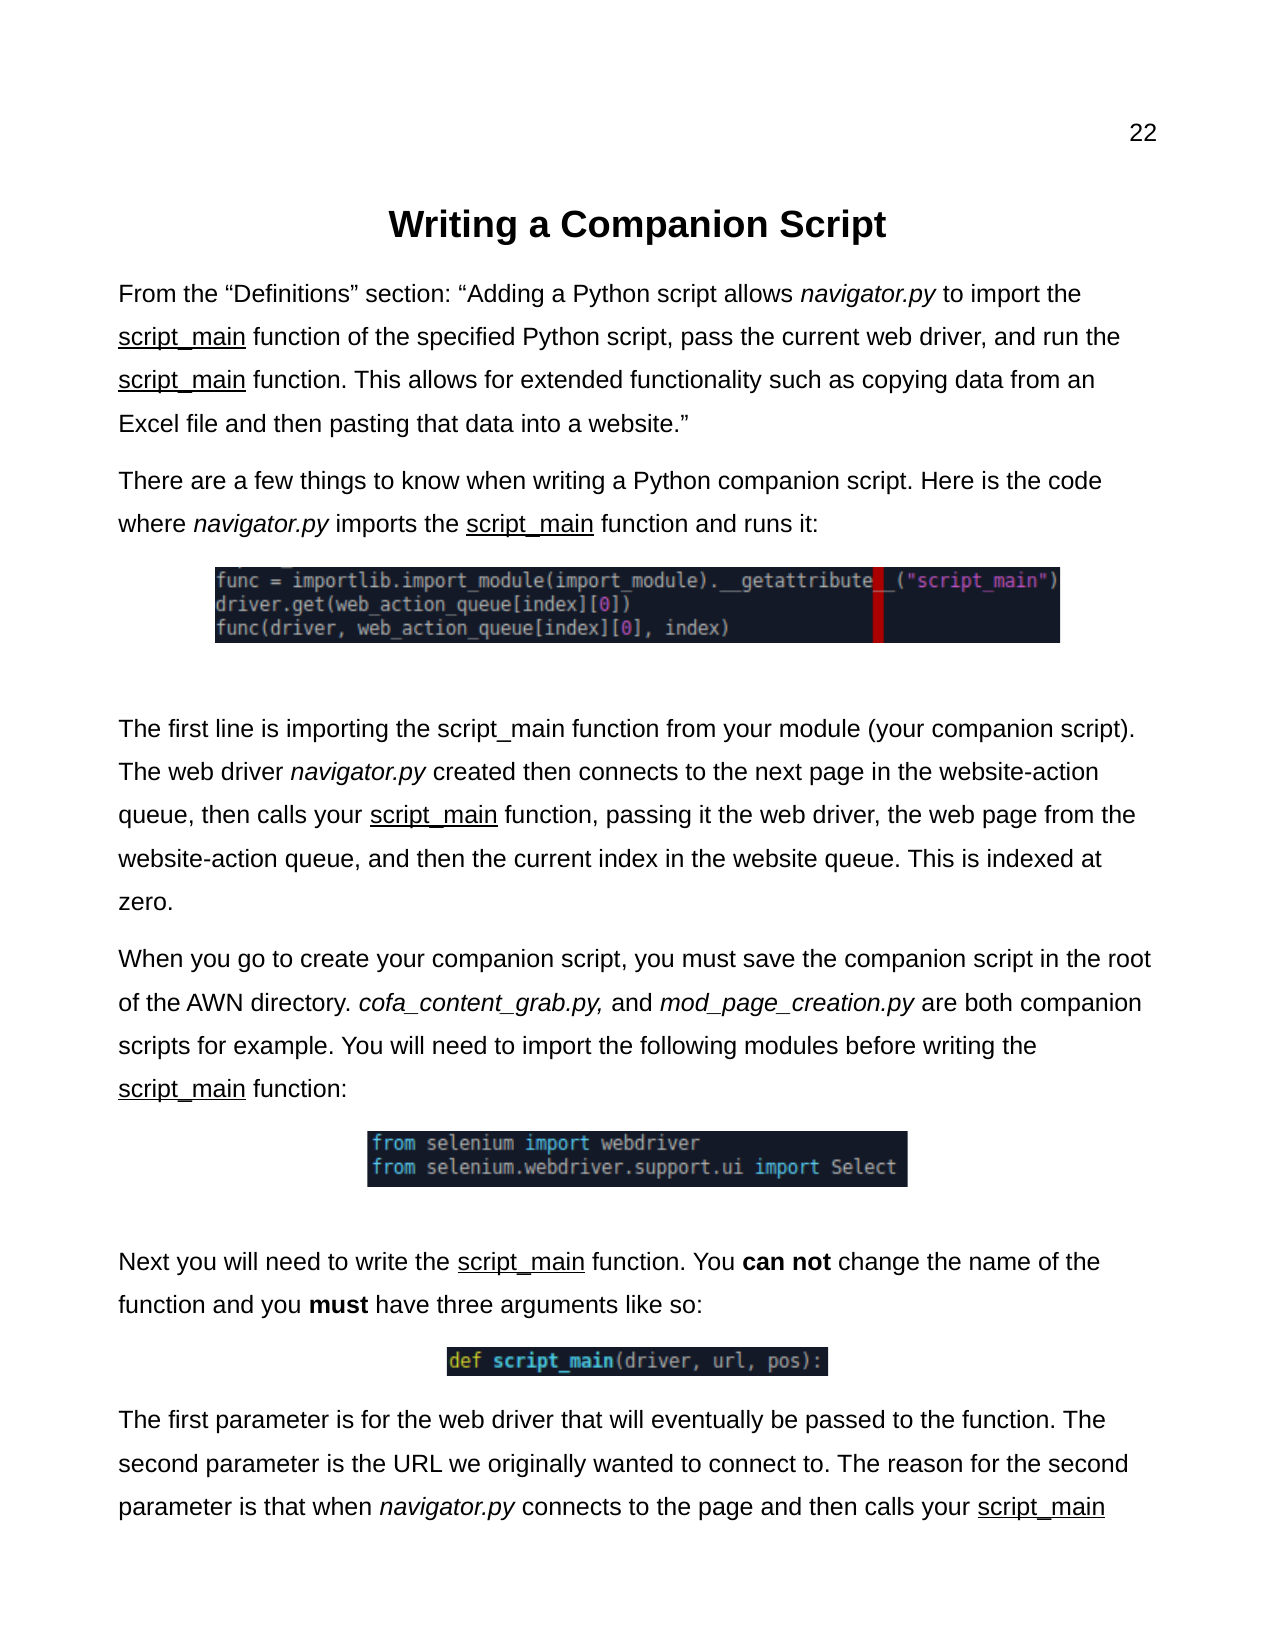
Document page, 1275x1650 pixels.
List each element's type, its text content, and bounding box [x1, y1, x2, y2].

text There are a few things to know when writing a Python companion script. Here is the code where navigator.py imports the script_main function and runs it: [118, 466, 1157, 538]
picture [367, 1131, 908, 1187]
picture [215, 567, 1061, 643]
subtitle Writing a Companion Script [118, 201, 1157, 245]
text Next you will need to write the script_main function. You can not change the name of the function and you must have three arguments like so: [118, 1247, 1157, 1319]
text The first line is importing the script_main function from your module (your companion script). The web driver navigator.py created then connects to the next page in the website-action queue, then calls your script_main function, passing it the web driver, the web page from the website-action queue, and then the current index in the website queue. This is indexed at zero. [118, 714, 1157, 916]
text When you go to create your companion script, you must save the companion script in the root of the AWN directory. cofa_content_grab.py, and mod_page_creation.py are both companion scripts for example. You will need to import the following modules before writing the script_main function: [118, 944, 1157, 1103]
text The first parameter is for the web driver that will eventually be passed to the function. The second parameter is the URL we originally wanted to connect to. The reason for the second parameter is that when navigator.py connects to the page and then calls your script_main [118, 1406, 1157, 1521]
picture [446, 1347, 829, 1376]
text From the “Definitions” section: “Adding a Python script allows navigator.py to import the script_main function of the specified Python script, pass the current web driver, and run the script_main function. This allows for extended functionality such as copying data from an Excel file and then pasting that data into a website.” [118, 279, 1157, 437]
